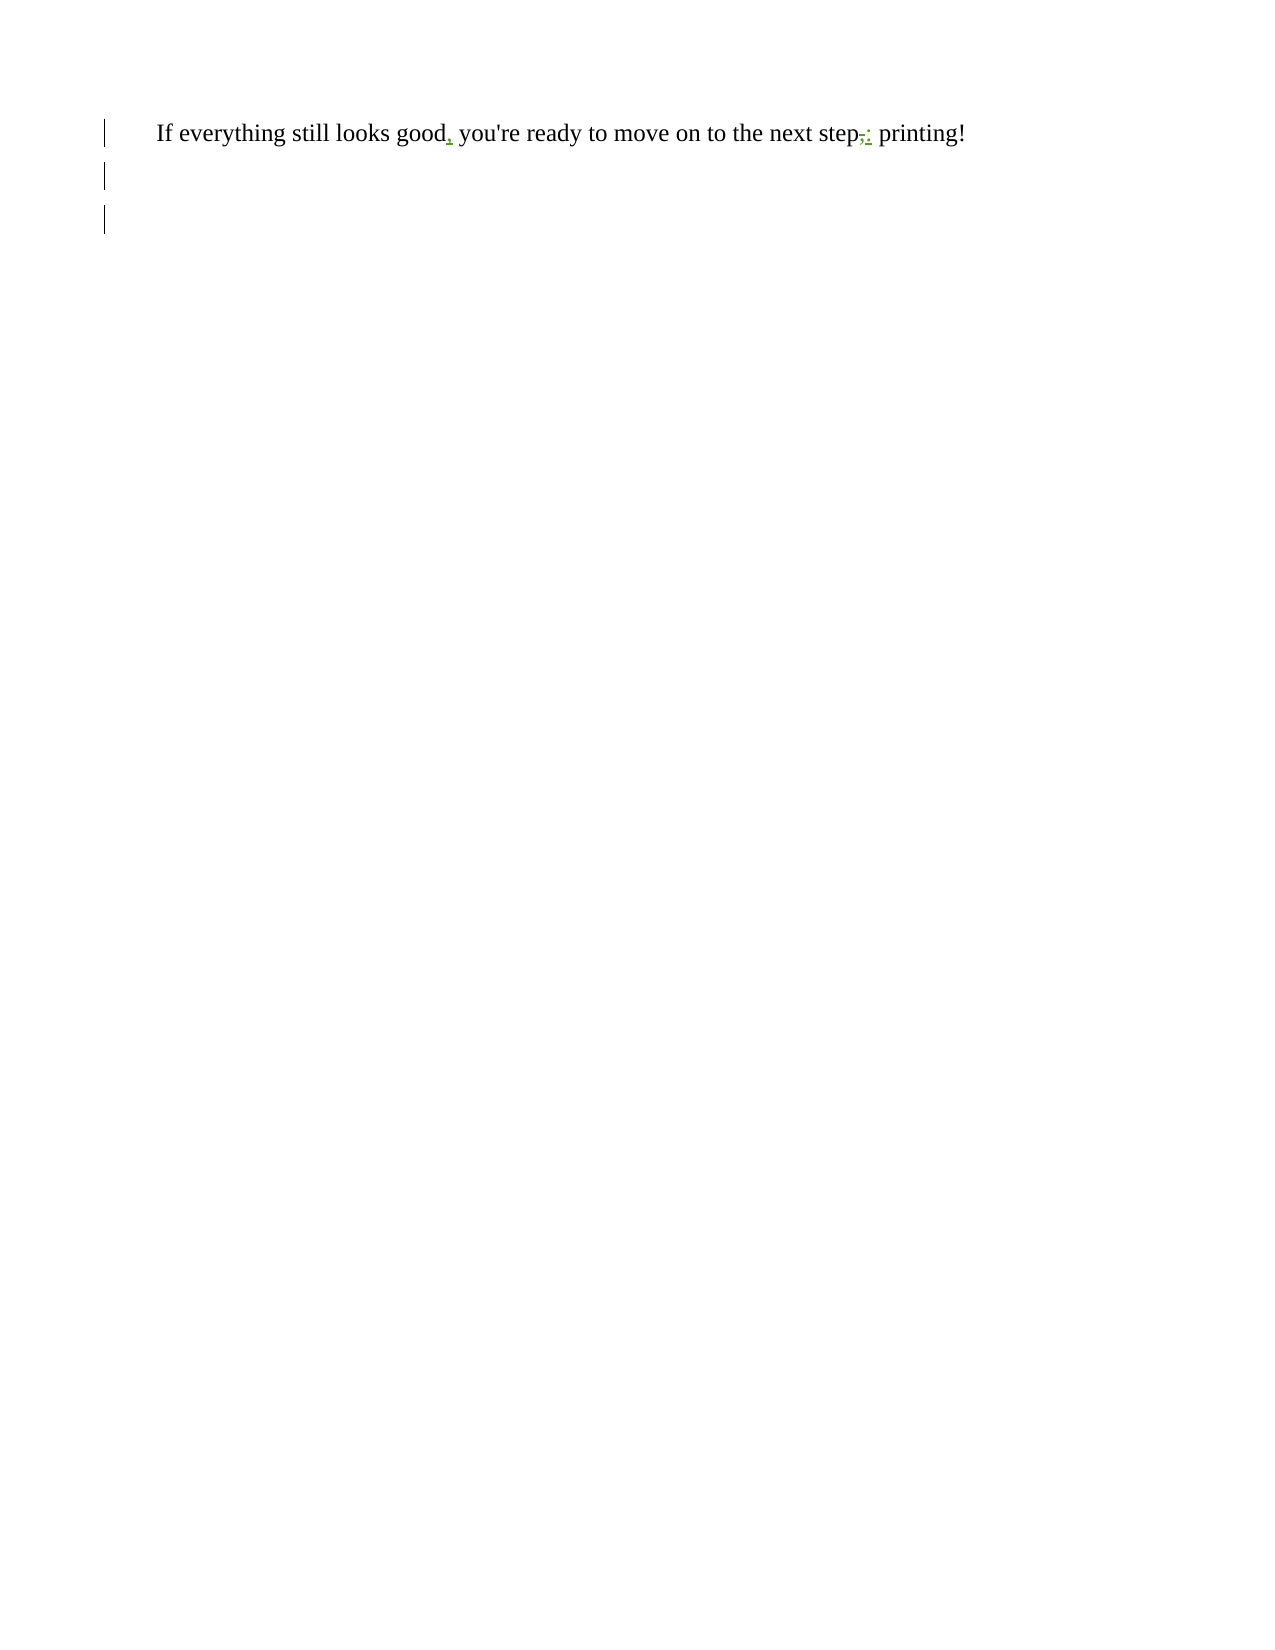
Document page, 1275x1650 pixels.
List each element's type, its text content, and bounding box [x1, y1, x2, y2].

text [118, 205, 1156, 233]
text If everything still looks good, you're ready to move on to the next step: printing! [118, 118, 1156, 147]
